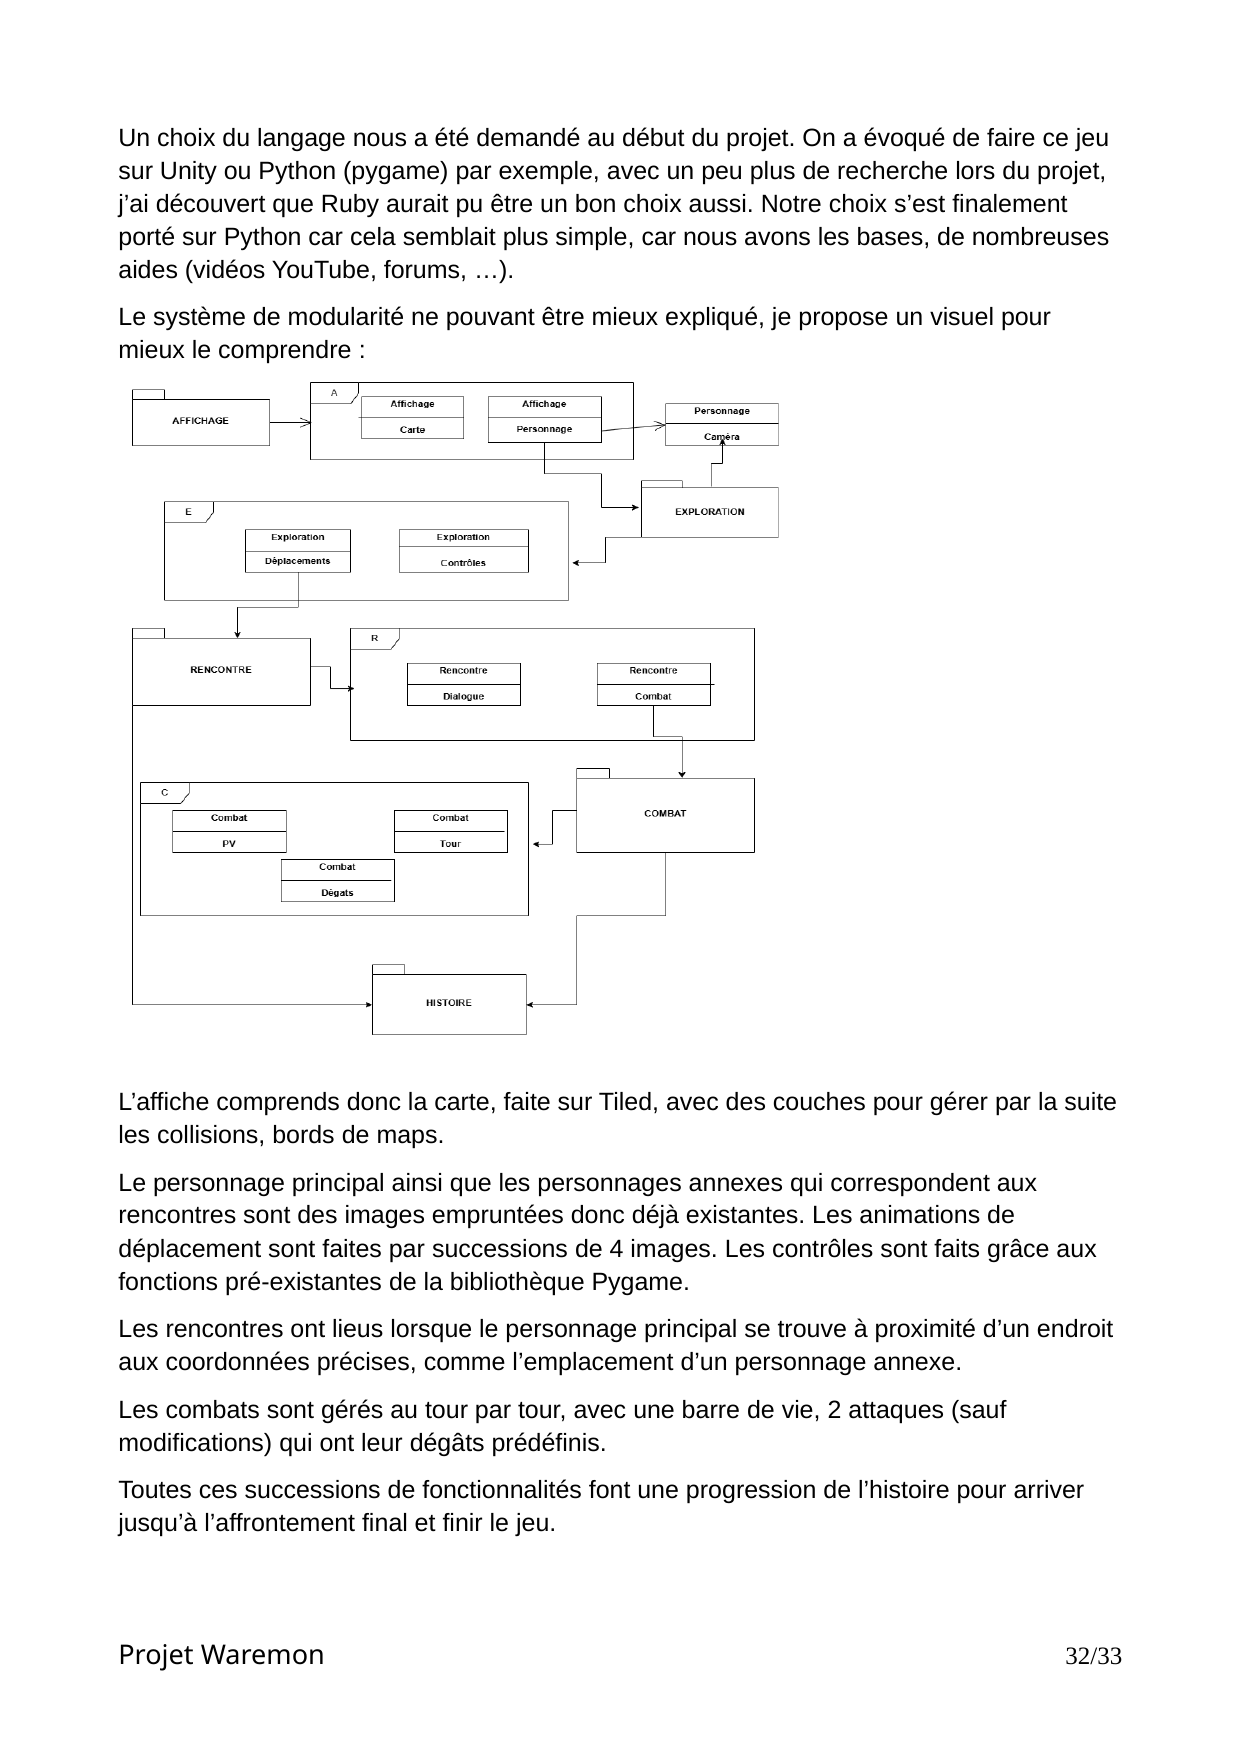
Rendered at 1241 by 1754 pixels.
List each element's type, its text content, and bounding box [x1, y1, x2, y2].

text Toutes ces successions de fonctionnalités font une progression de l’histoire pour arriver jusqu’à l’affrontement final et finir le jeu. [118, 1475, 1122, 1537]
text Les combats sont gérés au tour par tour, avec une barre de vie, 2 attaques (sauf modifications) qui ont leur dégâts prédéfinis. [118, 1395, 1122, 1457]
text Le système de modularité ne pouvant être mieux expliqué, je propose un visuel pour mieux le comprendre : [118, 302, 1122, 364]
text Un choix du langage nous a été demandé au début du projet. On a évoqué de faire ce jeu sur Unity ou Python (pygame) par exemple, avec un peu plus de recherche lors du projet, j’ai découvert que Ruby aurait pu être un bon choix aussi. Notre choix s’est finalement porté sur Python car cela semblait plus simple, car nous avons les bases, de nombreuses aides (vidéos YouTube, forums, …). [118, 123, 1122, 283]
text Le personnage principal ainsi que les personnages annexes qui correspondent aux rencontres sont des images empruntées donc déjà existantes. Les animations de déplacement sont faites par successions de 4 images. Les contrôles sont faits grâce aux fonctions pré-existantes de la bibliothèque Pygame. [118, 1167, 1122, 1295]
text Les rencontres ont lieus lorsque le personnage principal se trouve à proximité d’un endroit aux coordonnées précises, comme l’emplacement d’un personnage annexe. [118, 1314, 1122, 1376]
text L’affiche comprends donc la carte, faite sur Tiled, avec des couches pour gérer par la suite les collisions, bords de maps. [118, 1087, 1122, 1149]
